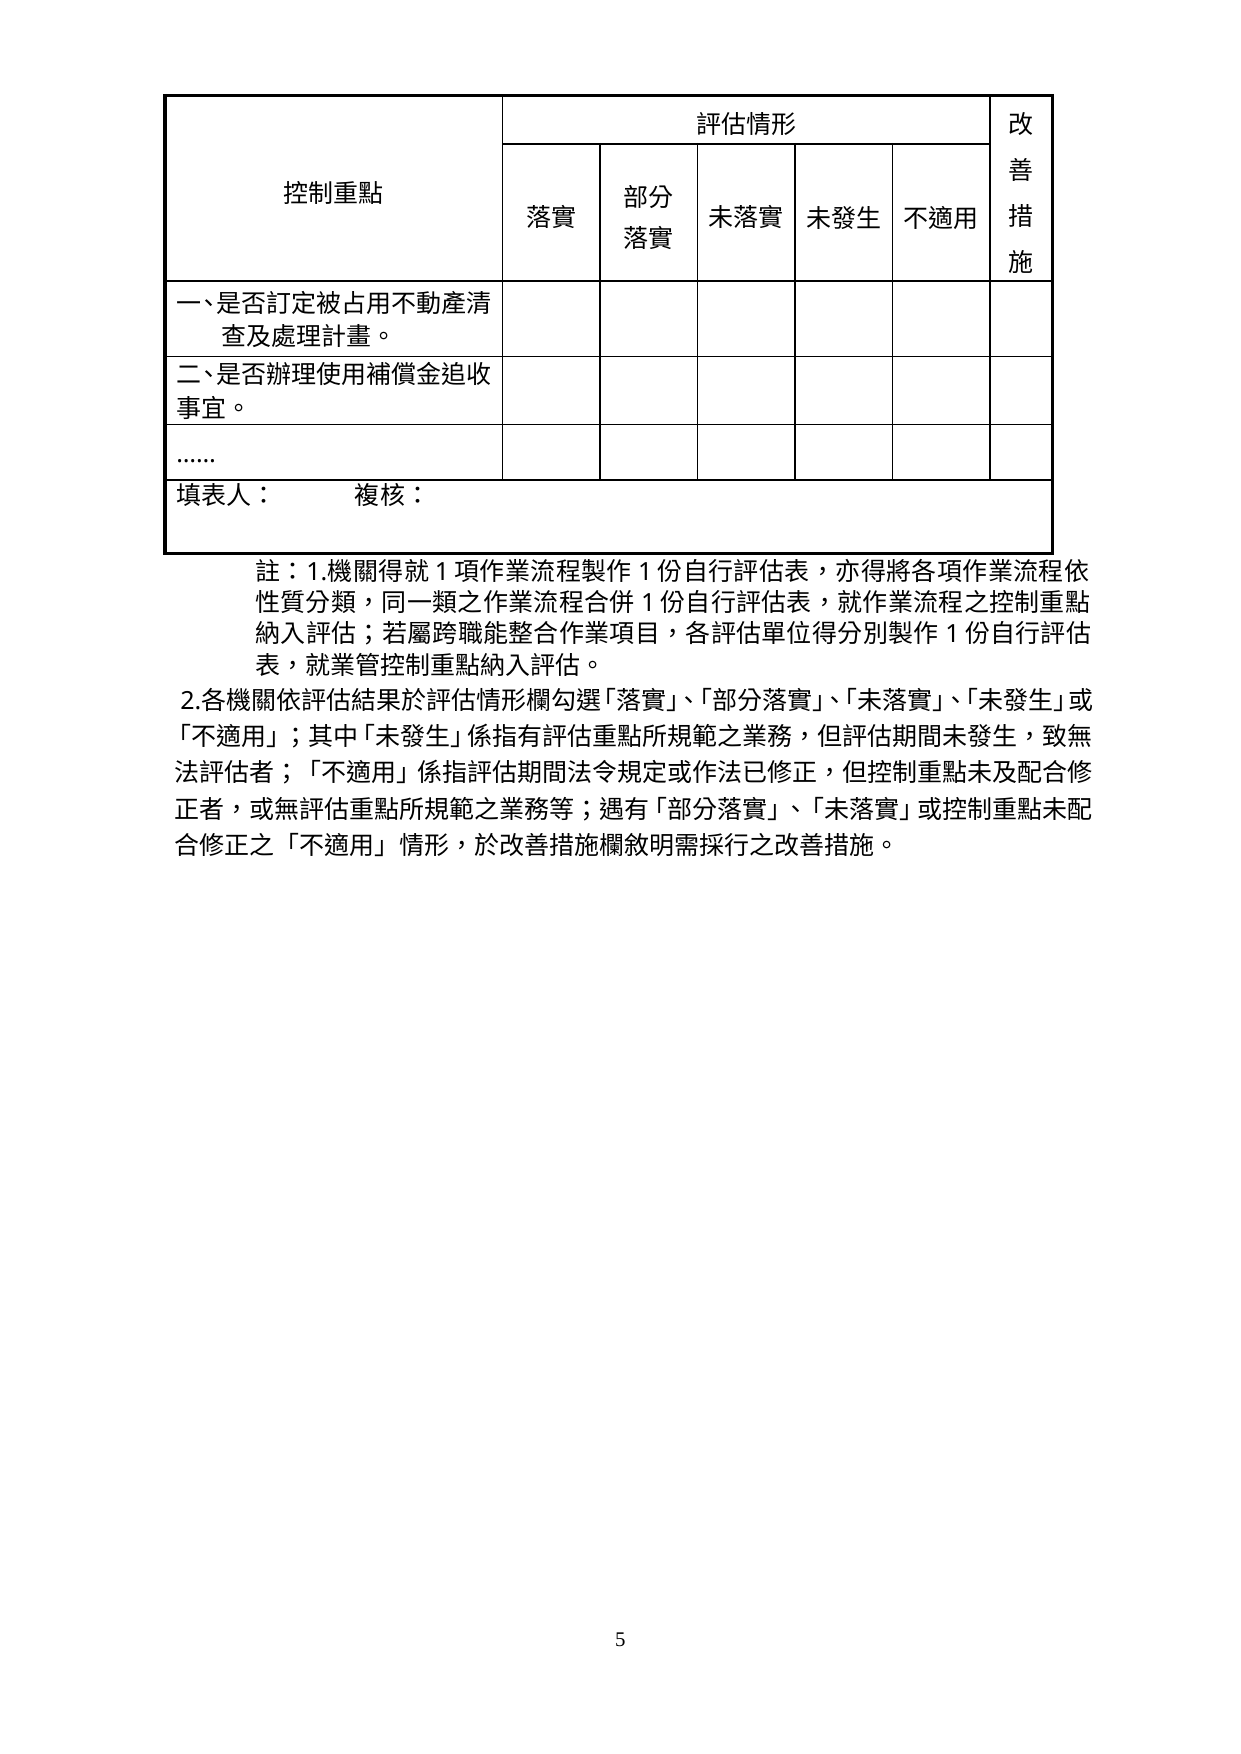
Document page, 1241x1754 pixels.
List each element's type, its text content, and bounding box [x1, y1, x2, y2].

table_cell [796, 357, 892, 424]
table_cell [893, 425, 989, 479]
table_cell 落實 [503, 145, 599, 280]
table_cell [991, 282, 1051, 356]
table_cell 部分 落實 [601, 145, 697, 280]
table_cell [601, 282, 697, 356]
table_cell [601, 357, 697, 424]
table_cell [601, 425, 697, 479]
table_cell [893, 282, 989, 356]
table_cell [796, 282, 892, 356]
text 2.各機關依評估結果於評估情形欄勾選「落實」、「部分落實」、「未落實」、「未發生」或「不適用」；其中「未發生」係指有評估重點所規範之業務，但評估期間未發生，致無法評估者；「不適用」係指評估期間法令規定或作法已修正，但控制重點未及配合修正者，或無評估重點所規範之業務等；遇有「部分落實」、「未落實」或控制重點未配合修正之「不適用」情形，於改善措施欄敘明需採行之改善措施。 [148, 680, 1092, 862]
table_cell [893, 357, 989, 424]
table_cell 填表人： 複核： [167, 481, 1051, 552]
table_cell [698, 425, 794, 479]
table_cell [698, 357, 794, 424]
table_cell [796, 425, 892, 479]
table_cell [698, 282, 794, 356]
table_cell 一、是否訂定被占用不動產清查及處理計畫。 [167, 282, 502, 356]
table_cell [503, 357, 599, 424]
table_cell [503, 425, 599, 479]
table_cell [991, 425, 1051, 479]
text 註：1.機關得就1項作業流程製作1份自行評估表，亦得將各項作業流程依性質分類，同一類之作業流程合併1份自行評估表，就作業流程之控制重點納入評估；若屬跨職能整合作業項目，各評估單位得分別製作1份自行評估表，就業管控制重點納入評估。 [168, 89, 1091, 680]
table_cell [991, 357, 1051, 424]
table_cell 不適用 [893, 145, 989, 280]
table_cell 二、是否辦理使用補償金追收事宜。 [167, 357, 502, 424]
table_header 控制重點 [167, 97, 502, 280]
table_cell 未落實 [698, 145, 794, 280]
table_header 評估情形 [503, 97, 989, 143]
table_cell …… [167, 425, 502, 479]
table_cell [503, 282, 599, 356]
table_cell 未發生 [796, 145, 892, 280]
table_header 改善措施 [991, 97, 1051, 280]
